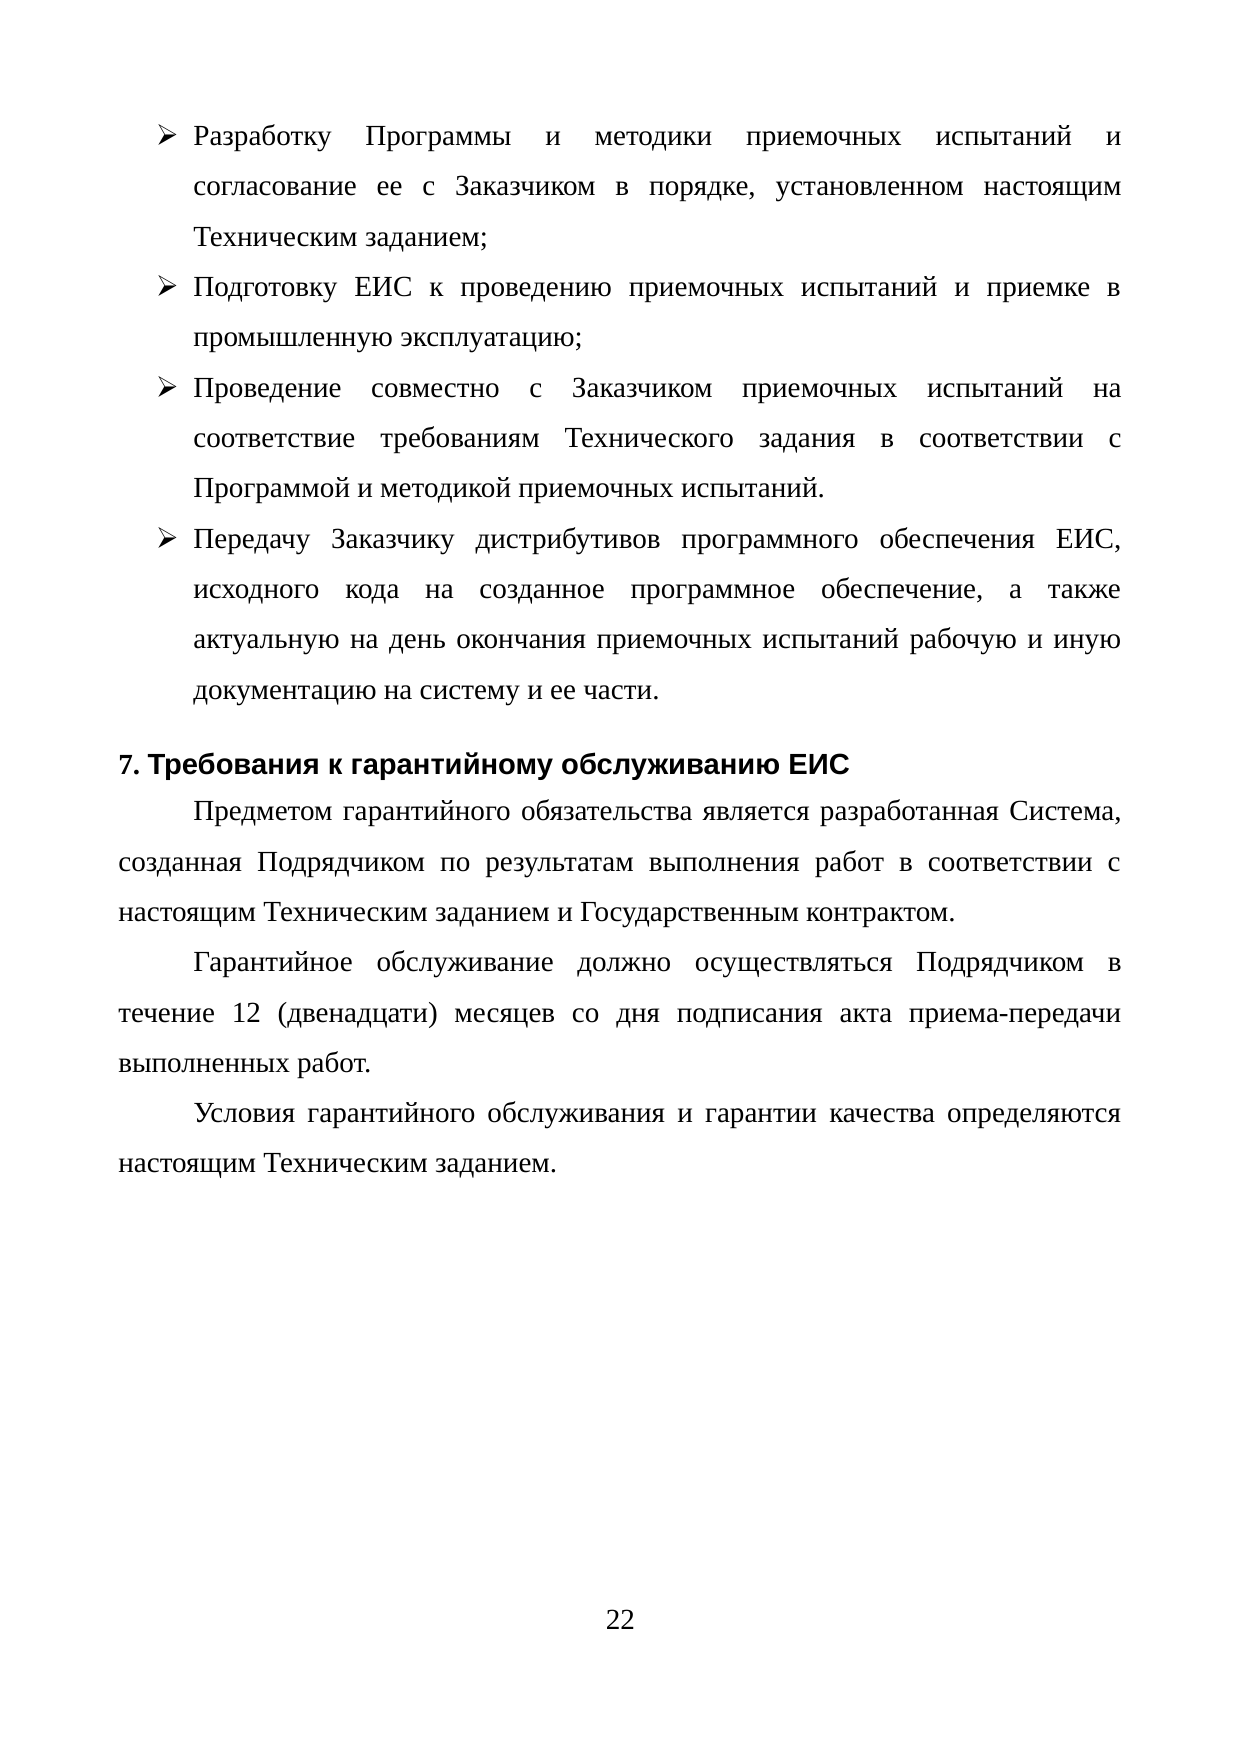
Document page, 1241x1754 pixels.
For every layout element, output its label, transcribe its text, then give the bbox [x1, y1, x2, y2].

list Проведение совместно с Заказчиком приемочных испытаний на соответствие требованиям Технического задания в соответствии с Программой и методикой приемочных испытаний. [156, 370, 1122, 504]
list Разработку Программы и методики приемочных испытаний и согласование ее с Заказчиком в порядке, установленном настоящим Техническим заданием; [156, 118, 1122, 252]
text Условия гарантийного обслуживания и гарантии качества определяются настоящим Техническим заданием. [118, 1095, 1122, 1179]
list Подготовку ЕИС к проведению приемочных испытаний и приемке в промышленную эксплуатацию; [156, 269, 1122, 353]
text Гарантийное обслуживание должно осуществляться Подрядчиком в течение 12 (двенадцати) месяцев со дня подписания акта приема-передачи выполненных работ. [118, 944, 1122, 1078]
text Предметом гарантийного обязательства является разработанная Система, созданная Подрядчиком по результатам выполнения работ в соответствии с настоящим Техническим заданием и Государственным контрактом. [118, 793, 1122, 928]
list Передачу Заказчику дистрибутивов программного обеспечения ЕИС, исходного кода на созданное программное обеспечение, а также актуальную на день окончания приемочных испытаний рабочую и иную документацию на систему и ее части. [156, 521, 1122, 706]
subtitle Требования к гарантийному обслуживанию ЕИС [118, 747, 1122, 781]
